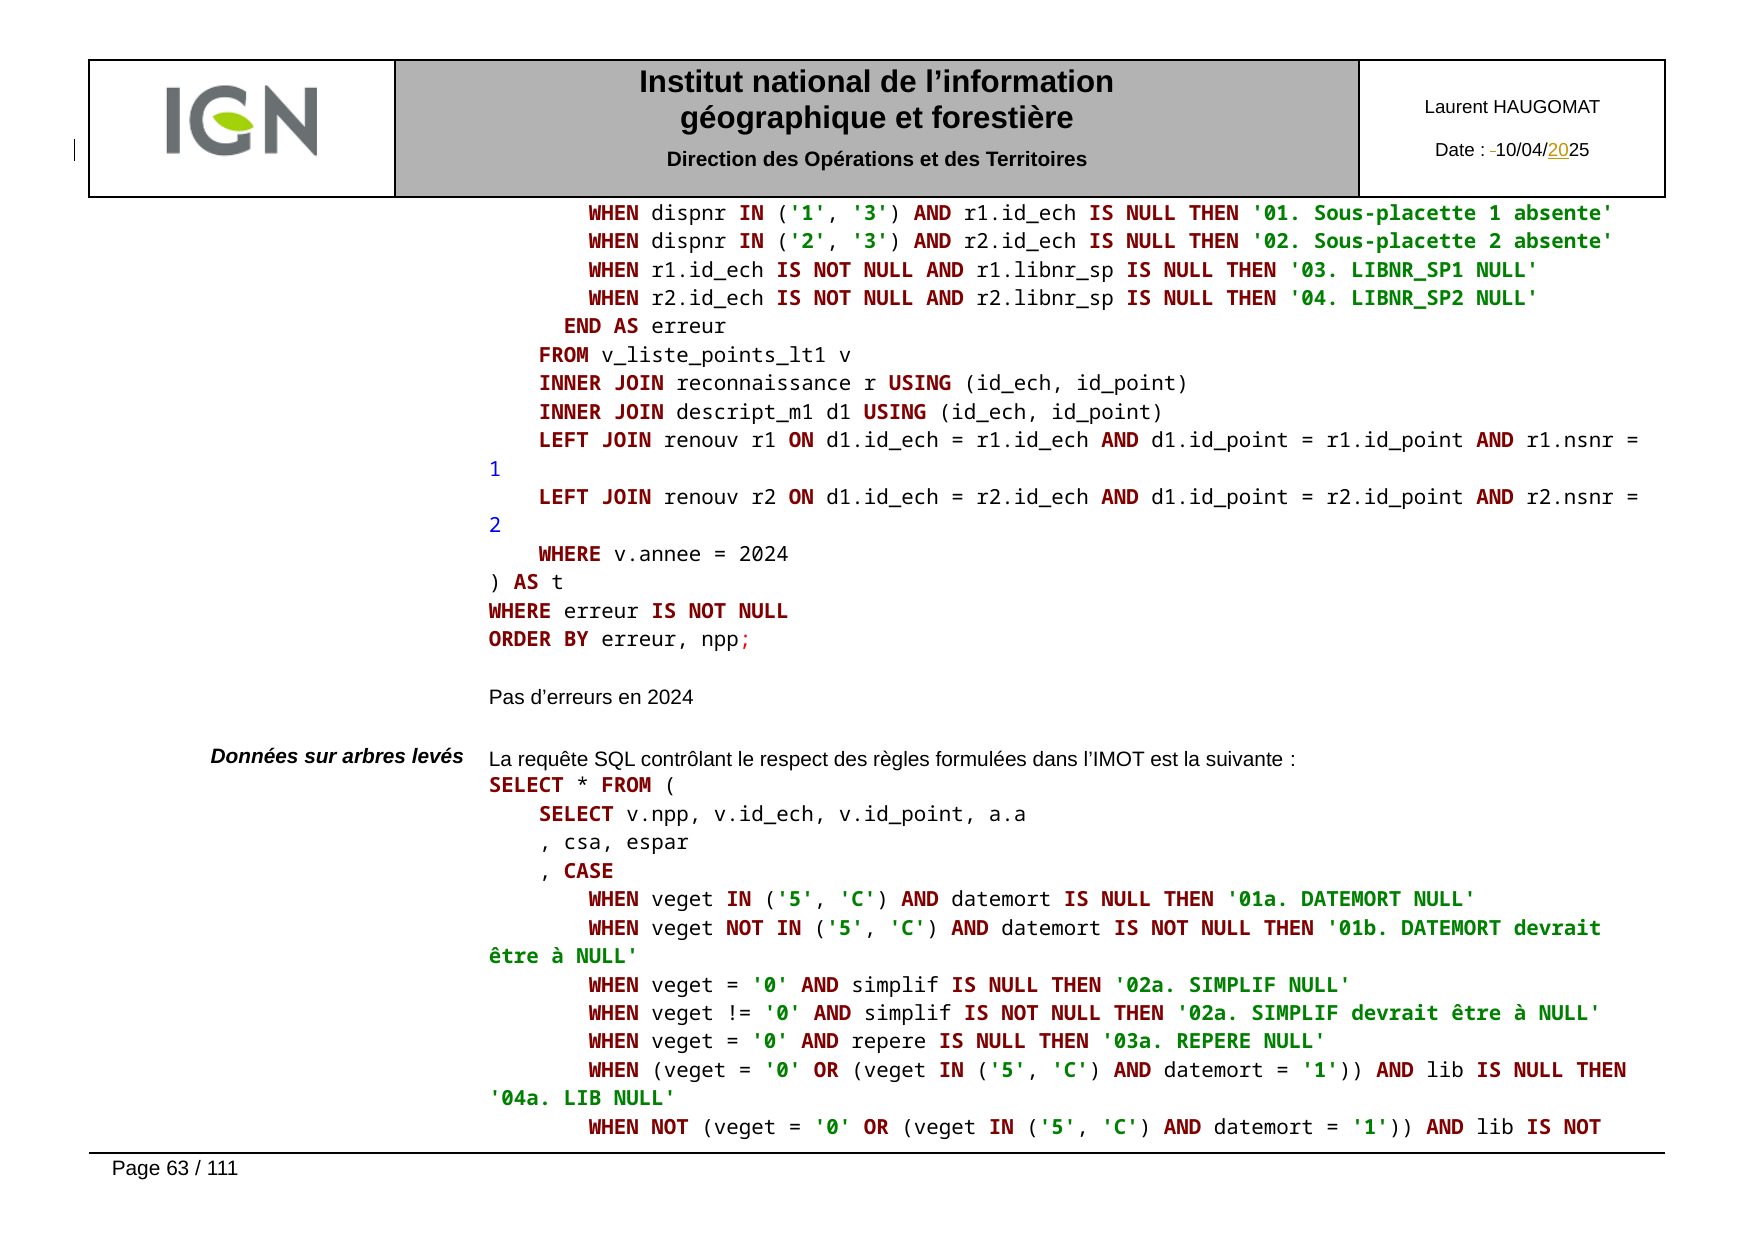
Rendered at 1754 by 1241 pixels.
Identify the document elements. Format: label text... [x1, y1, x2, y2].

table_cell La requête SQL contrôlant le respect des règles formulées dans l’IMOT est la suivante : SELECT * FROM ( SELECT v.npp, v.id_ech, v.id_point, a.a , csa, espar , CASE WHEN veget IN ('5', 'C') AND datemort IS NULL THEN '01a. DATEMORT NULL' WHEN veget NOT IN ('5', 'C') AND datemort IS NOT NULL THEN '01b. DATEMORT devrait être à NULL' WHEN veget = '0' AND simplif IS NULL THEN '02a. SIMPLIF NULL' WHEN veget != '0' AND simplif IS NOT NULL THEN '02a. SIMPLIF devrait être à NULL' WHEN veget = '0' AND repere IS NULL THEN '03a. REPERE NULL' WHEN (veget = '0' OR (veget IN ('5', 'C') AND datemort = '1')) AND lib IS NULL THEN '04a. LIB NULL' WHEN NOT (veget = '0' OR (veget IN ('5', 'C') AND datemort = '1')) AND lib IS NOT [483, 743, 1665, 1146]
table_cell WHEN dispnr IN ('1', '3') AND r1.id_ech IS NULL THEN '01. Sous-placette 1 absente' WHEN dispnr IN ('2', '3') AND r2.id_ech IS NULL THEN '02. Sous-placette 2 absente' WHEN r1.id_ech IS NOT NULL AND r1.libnr_sp IS NULL THEN '03. LIBNR_SP1 NULL' WHEN r2.id_ech IS NOT NULL AND r2.libnr_sp IS NULL THEN '04. LIBNR_SP2 NULL' END AS erreur FROM v_liste_points_lt1 v INNER JOIN reconnaissance r USING (id_ech, id_point) INNER JOIN descript_m1 d1 USING (id_ech, id_point) LEFT JOIN renouv r1 ON d1.id_ech = r1.id_ech AND d1.id_point = r1.id_point AND r1.nsnr = 1 LEFT JOIN renouv r2 ON d1.id_ech = r2.id_ech AND d1.id_point = r2.id_point AND r2.nsnr = 2 WHERE v.annee = 2024 ) AS t WHERE erreur IS NOT NULL ORDER BY erreur, npp; Pas d’erreurs en 2024 [483, 198, 1665, 743]
table_cell Données sur arbres levés [89, 743, 483, 1146]
picture [141, 62, 343, 180]
table_cell [89, 198, 483, 743]
